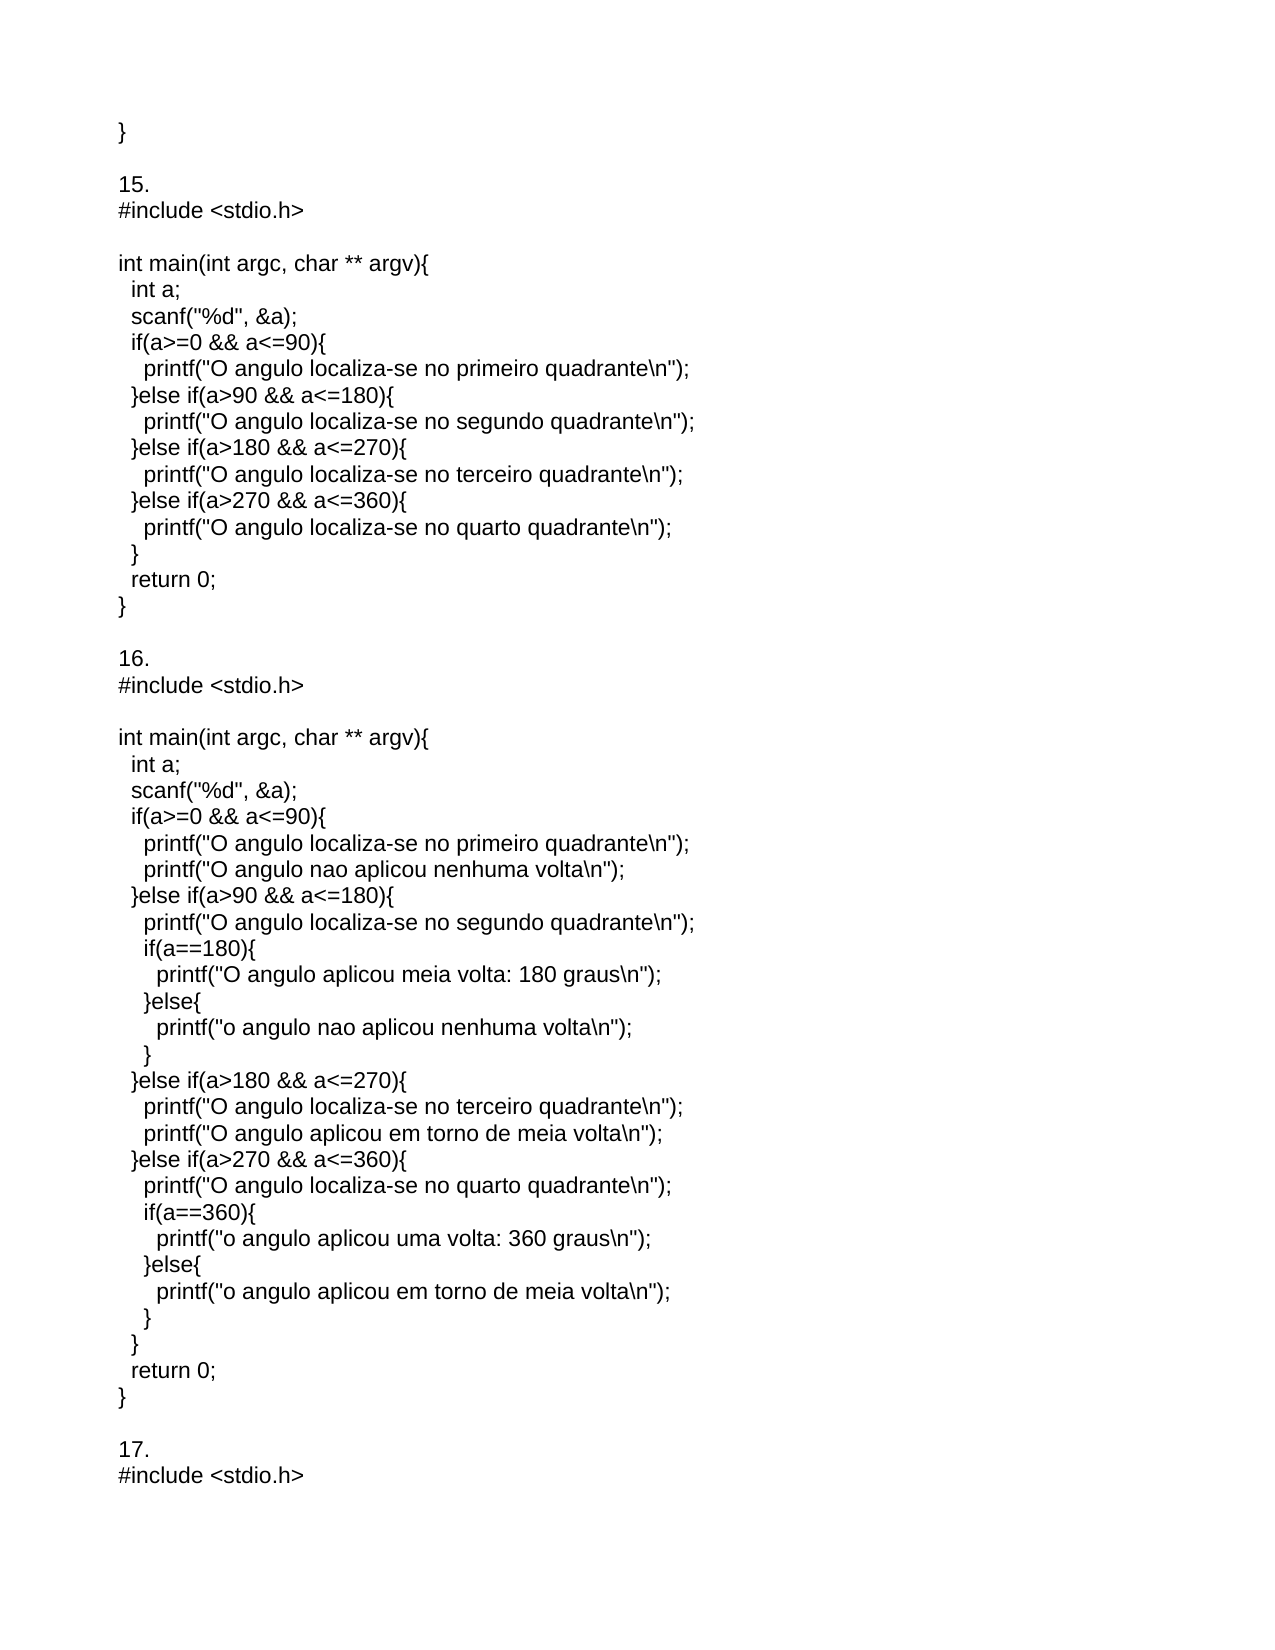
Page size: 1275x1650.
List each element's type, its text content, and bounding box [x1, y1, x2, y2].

text }else if(a>90 && a<=180){ [118, 882, 1157, 909]
text }else{ [118, 1251, 1157, 1278]
text if(a>=0 && a<=90){ [118, 329, 1157, 355]
text printf("O angulo aplicou em torno de meia volta\n"); [118, 1119, 1157, 1146]
text printf("O angulo aplicou meia volta: 180 graus\n"); [118, 961, 1157, 988]
text printf("O angulo localiza-se no quarto quadrante\n"); [118, 513, 1157, 540]
text printf("O angulo nao aplicou nenhuma volta\n"); [118, 856, 1157, 882]
text } [118, 540, 1157, 566]
text return 0; [118, 1357, 1157, 1383]
text int main(int argc, char ** argv){ [118, 250, 1157, 276]
text if(a==180){ [118, 935, 1157, 961]
text #include <stdio.h> [118, 1462, 1157, 1488]
text }else{ [118, 988, 1157, 1014]
text printf("O angulo localiza-se no quarto quadrante\n"); [118, 1172, 1157, 1199]
text }else if(a>180 && a<=270){ [118, 1067, 1157, 1093]
text printf("o angulo nao aplicou nenhuma volta\n"); [118, 1014, 1157, 1041]
text } [118, 1383, 1157, 1409]
text 17. [118, 1436, 1157, 1462]
text #include <stdio.h> [118, 672, 1157, 698]
text int main(int argc, char ** argv){ [118, 724, 1157, 751]
text }else if(a>180 && a<=270){ [118, 434, 1157, 461]
text printf("O angulo localiza-se no primeiro quadrante\n"); [118, 830, 1157, 856]
text printf("o angulo aplicou uma volta: 360 graus\n"); [118, 1225, 1157, 1251]
text }else if(a>270 && a<=360){ [118, 1146, 1157, 1172]
text printf("O angulo localiza-se no segundo quadrante\n"); [118, 909, 1157, 935]
text 15. [118, 171, 1157, 197]
text printf("O angulo localiza-se no primeiro quadrante\n"); [118, 355, 1157, 382]
text printf("o angulo aplicou em torno de meia volta\n"); [118, 1278, 1157, 1304]
text printf("O angulo localiza-se no segundo quadrante\n"); [118, 408, 1157, 434]
text printf("O angulo localiza-se no terceiro quadrante\n"); [118, 1093, 1157, 1119]
text 16. [118, 645, 1157, 672]
text int a; [118, 276, 1157, 303]
text printf("O angulo localiza-se no terceiro quadrante\n"); [118, 461, 1157, 487]
text #include <stdio.h> [118, 197, 1157, 223]
text scanf("%d", &a); [118, 303, 1157, 329]
text } [118, 1330, 1157, 1357]
text } [118, 1041, 1157, 1067]
text }else if(a>90 && a<=180){ [118, 382, 1157, 408]
text } [118, 118, 1157, 144]
text if(a==360){ [118, 1199, 1157, 1225]
text scanf("%d", &a); [118, 777, 1157, 803]
text return 0; [118, 566, 1157, 592]
text } [118, 1304, 1157, 1330]
text int a; [118, 751, 1157, 777]
text } [118, 592, 1157, 619]
text }else if(a>270 && a<=360){ [118, 487, 1157, 513]
text if(a>=0 && a<=90){ [118, 803, 1157, 830]
